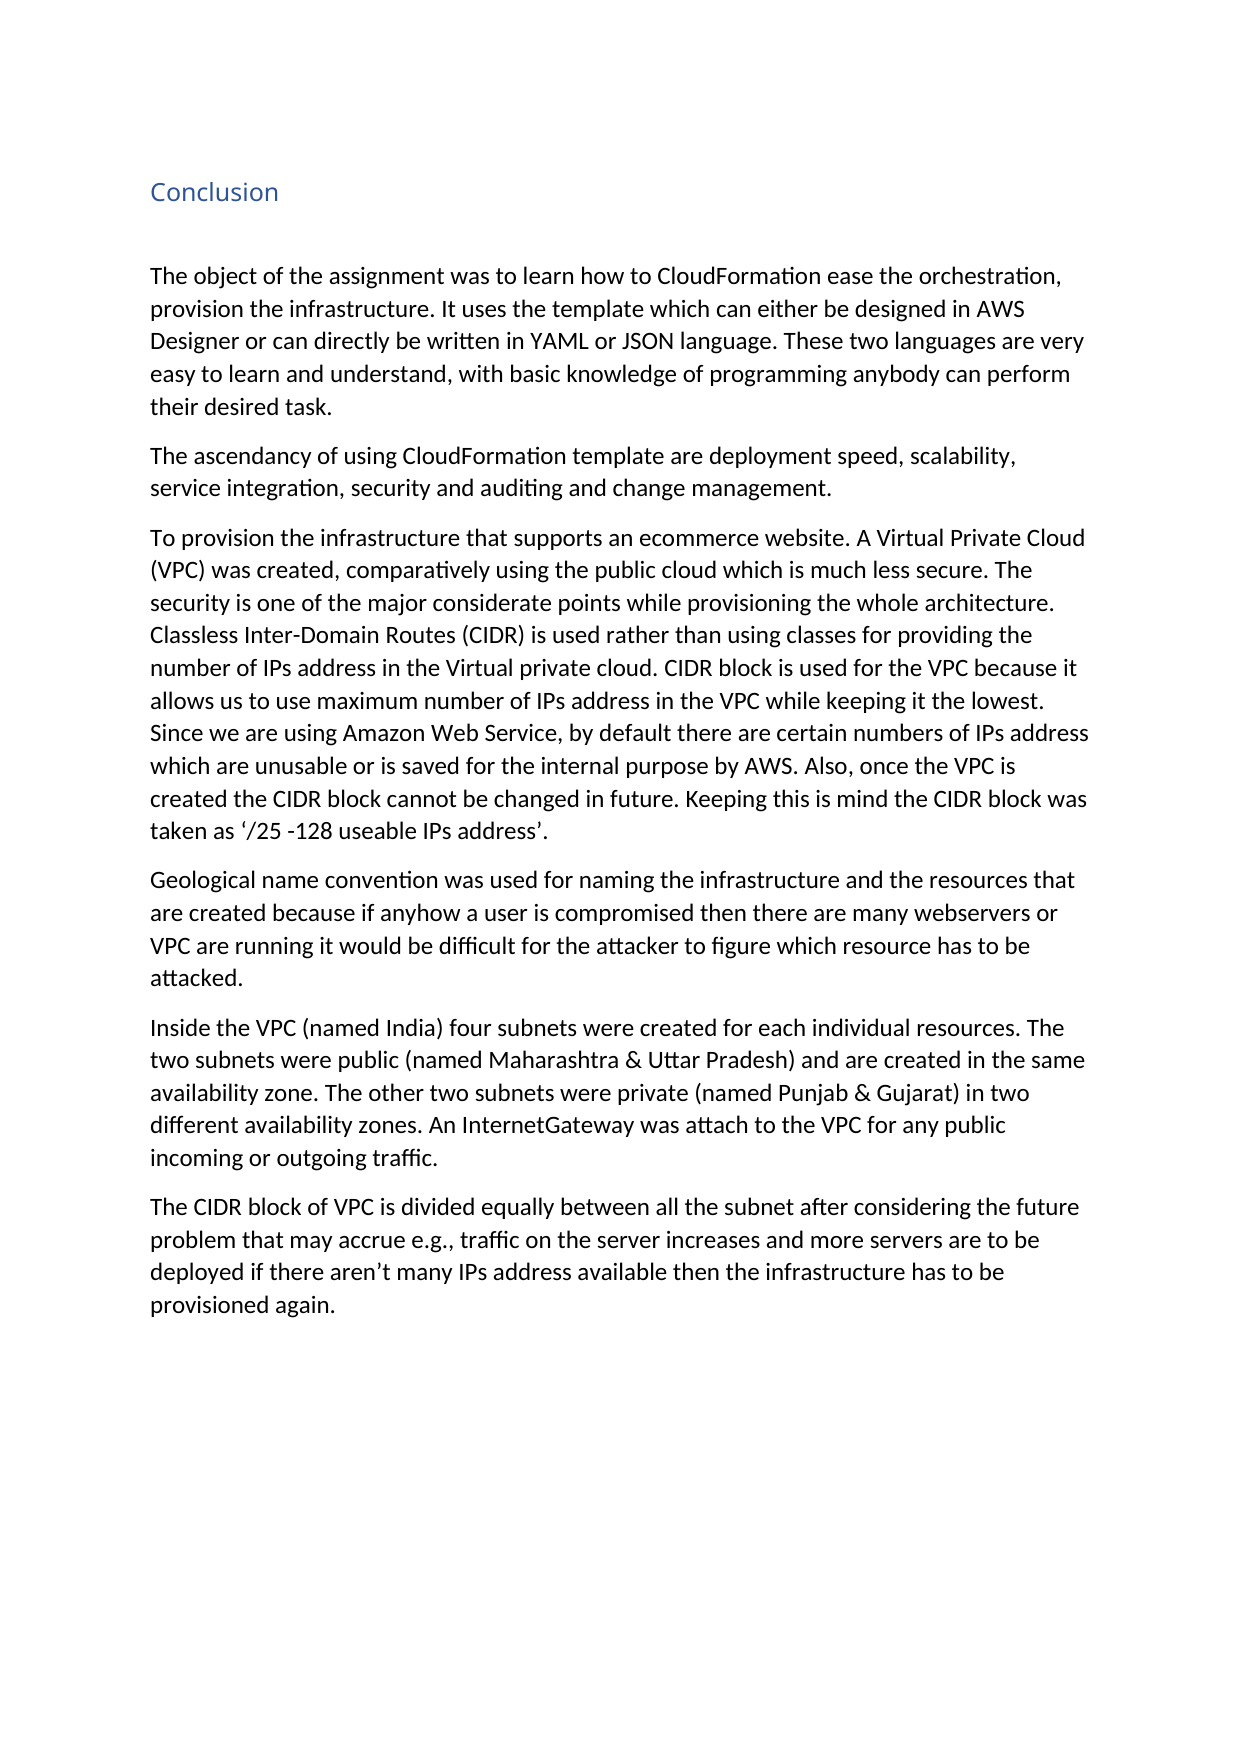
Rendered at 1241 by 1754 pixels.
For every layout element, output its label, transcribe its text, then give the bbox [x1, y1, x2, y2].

text The object of the assignment was to learn how to CloudFormation ease the orchestration, provision the infrastructure. It uses the template which can either be designed in AWS Designer or can directly be written in YAML or JSON language. These two languages are very easy to learn and understand, with basic knowledge of programming anybody can perform their desired task. [150, 260, 1090, 421]
text Geological name convention was used for naming the infrastructure and the resources that are created because if anyhow a user is compromised then there are many webservers or VPC are running it would be difficult for the attacker to figure which resource has to be attacked. [150, 864, 1090, 993]
text Inside the VPC (named India) four subnets were created for each individual resources. The two subnets were public (named Maharashtra & Uttar Pradesh) and are created in the same availability zone. The other two subnets were private (named Punjab & Gujarat) in two different availability zones. An InternetGateway was attach to the VPC for any public incoming or outgoing traffic. [150, 1012, 1090, 1173]
text The CIDR block of VPC is divided equally between all the subnet after considering the future problem that may accrue e.g., traffic on the server increases and more servers are to be deployed if there aren’t many IPs address available then the infrastructure has to be provisioned again. [150, 1191, 1090, 1320]
text The ascendancy of using CloudFormation template are deployment speed, scalability, service integration, security and auditing and change management. [150, 440, 1090, 503]
text To provision the infrastructure that supports an ecommerce website. A Virtual Private Cloud (VPC) was created, comparatively using the public cloud which is much less secure. The security is one of the major considerate points while provisioning the whole architecture. Classless Inter-Domain Routes (CIDR) is used rather than using classes for providing the number of IPs address in the Virtual private cloud. CIDR block is used for the VPC because it allows us to use maximum number of IPs address in the VPC while keeping it the lowest. Since we are using Amazon Web Service, by default there are certain numbers of IPs address which are unusable or is saved for the internal purpose by AWS. Also, once the VPC is created the CIDR block cannot be changed in future. Keeping this is mind the CIDR block was taken as ‘/25 -128 useable IPs address’. [150, 522, 1090, 846]
subtitle Conclusion [150, 175, 1090, 209]
